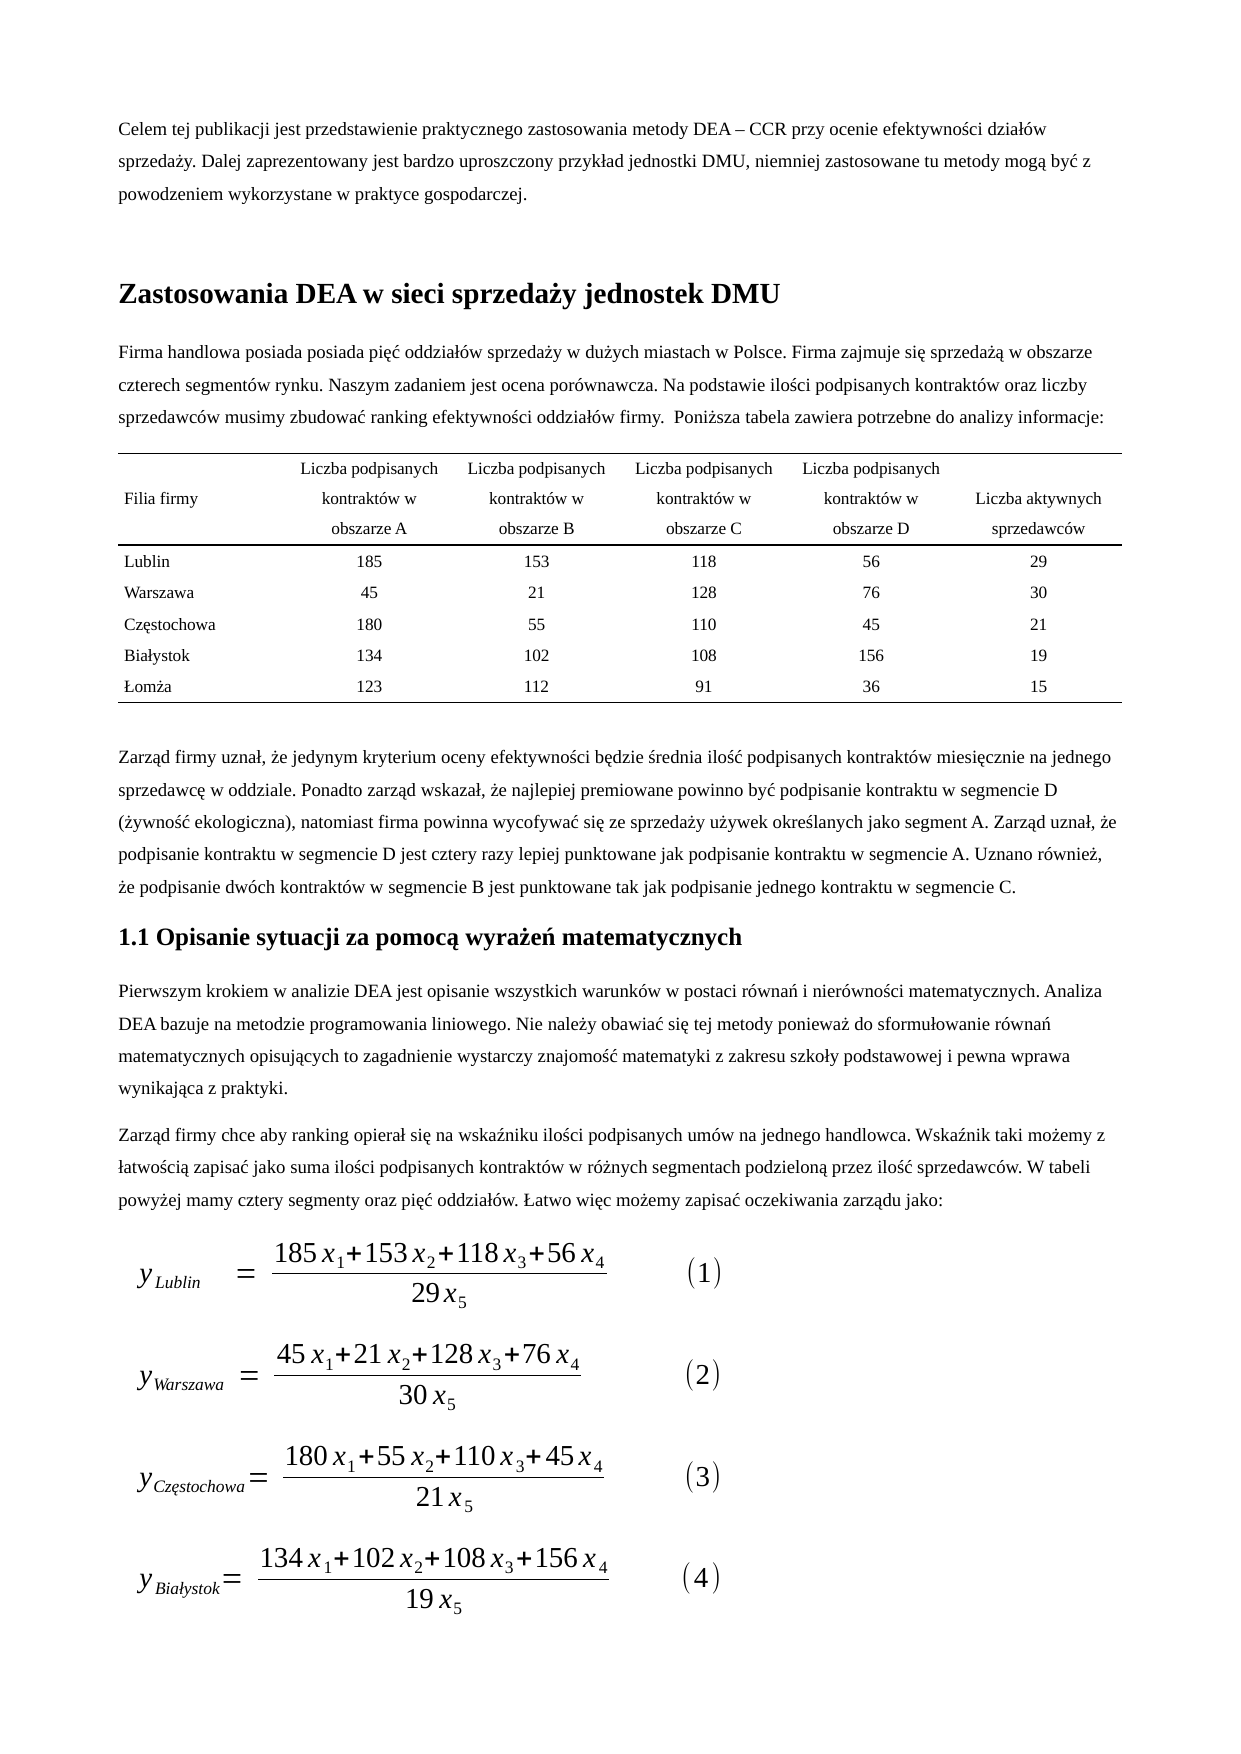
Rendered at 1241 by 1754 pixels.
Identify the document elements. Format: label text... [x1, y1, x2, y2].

table_cell 102 [453, 640, 620, 671]
table_cell 36 [788, 671, 955, 702]
text Zarząd firmy chce aby ranking opierał się na wskaźniku ilości podpisanych umów na jednego handlowca. Wskaźnik taki możemy z łatwością zapisać jako suma ilości podpisanych kontraktów w różnych segmentach podzieloną przez ilość sprzedawców. W tabeli powyżej mamy cztery segmenty oraz pięć oddziałów. Łatwo więc możemy zapisać oczekiwania zarządu jako: [118, 1124, 1122, 1210]
table_cell Częstochowa [118, 608, 285, 639]
table_header Filia firmy [118, 454, 285, 543]
table_header Liczba aktywnych sprzedawców [955, 454, 1122, 543]
table_cell 123 [285, 671, 453, 702]
table_cell 128 [620, 577, 787, 608]
table_header Liczba podpisanych kontraktów w obszarze C [620, 454, 787, 543]
table_cell Lublin [118, 546, 285, 577]
text Firma handlowa posiada posiada pięć oddziałów sprzedaży w dużych miastach w Polsce. Firma zajmuje się sprzedażą w obszarze czterech segmentów rynku. Naszym zadaniem jest ocena porównawcza. Na podstawie ilości podpisanych kontraktów oraz liczby sprzedawców musimy zbudować ranking efektywności oddziałów firmy. Poniższa tabela zawiera potrzebne do analizy informacje: [118, 341, 1122, 427]
table_cell 15 [955, 671, 1122, 702]
table_cell Łomża [118, 671, 285, 702]
table_cell 21 [955, 608, 1122, 639]
table_cell Warszawa [118, 577, 285, 608]
table_cell 76 [788, 577, 955, 608]
table_cell 185 [285, 546, 453, 577]
text Celem tej publikacji jest przedstawienie praktycznego zastosowania metody DEA – CCR przy ocenie efektywności działów sprzedaży. Dalej zaprezentowany jest bardzo uproszczony przykład jednostki DMU, niemniej zastosowane tu metody mogą być z powodzeniem wykorzystane w praktyce gospodarczej. [118, 118, 1122, 204]
table_cell 134 [285, 640, 453, 671]
text 1.1 Opisanie sytuacji za pomocą wyrażeń matematycznych [118, 922, 1122, 951]
table_cell 180 [285, 608, 453, 639]
table_cell 55 [453, 608, 620, 639]
table_cell 108 [620, 640, 787, 671]
table_cell 19 [955, 640, 1122, 671]
table_cell 21 [453, 577, 620, 608]
table_cell Białystok [118, 640, 285, 671]
table_cell 56 [788, 546, 955, 577]
table_header Liczba podpisanych kontraktów w obszarze A [285, 454, 453, 543]
table_cell 110 [620, 608, 787, 639]
text Zarząd firmy uznał, że jedynym kryterium oceny efektywności będzie średnia ilość podpisanych kontraktów miesięcznie na jednego sprzedawcę w oddziale. Ponadto zarząd wskazał, że najlepiej premiowane powinno być podpisanie kontraktu w segmencie D (żywność ekologiczna), natomiast firma powinna wycofywać się ze sprzedaży używek określanych jako segment A. Zarząd uznał, że podpisanie kontraktu w segmencie D jest cztery razy lepiej punktowane jak podpisanie kontraktu w segmencie A. Uznano również, że podpisanie dwóch kontraktów w segmencie B jest punktowane tak jak podpisanie jednego kontraktu w segmencie C. [118, 746, 1122, 897]
table_cell 45 [788, 608, 955, 639]
table_cell 29 [955, 546, 1122, 577]
text Pierwszym krokiem w analizie DEA jest opisanie wszystkich warunków w postaci równań i nierówności matematycznych. Analiza DEA bazuje na metodzie programowania liniowego. Nie należy obawiać się tej metody ponieważ do sformułowanie równań matematycznych opisujących to zagadnienie wystarczy znajomość matematyki z zakresu szkoły podstawowej i pewna wprawa wynikająca z praktyki. [118, 980, 1122, 1099]
table_cell 153 [453, 546, 620, 577]
table_header Liczba podpisanych kontraktów w obszarze D [788, 454, 955, 543]
table_cell 45 [285, 577, 453, 608]
table_cell 156 [788, 640, 955, 671]
table_cell 91 [620, 671, 787, 702]
text Zastosowania DEA w sieci sprzedaży jednostek DMU [118, 276, 1122, 310]
table_header Liczba podpisanych kontraktów w obszarze B [453, 454, 620, 543]
table_cell 30 [955, 577, 1122, 608]
table_cell 118 [620, 546, 787, 577]
table_cell 112 [453, 671, 620, 702]
